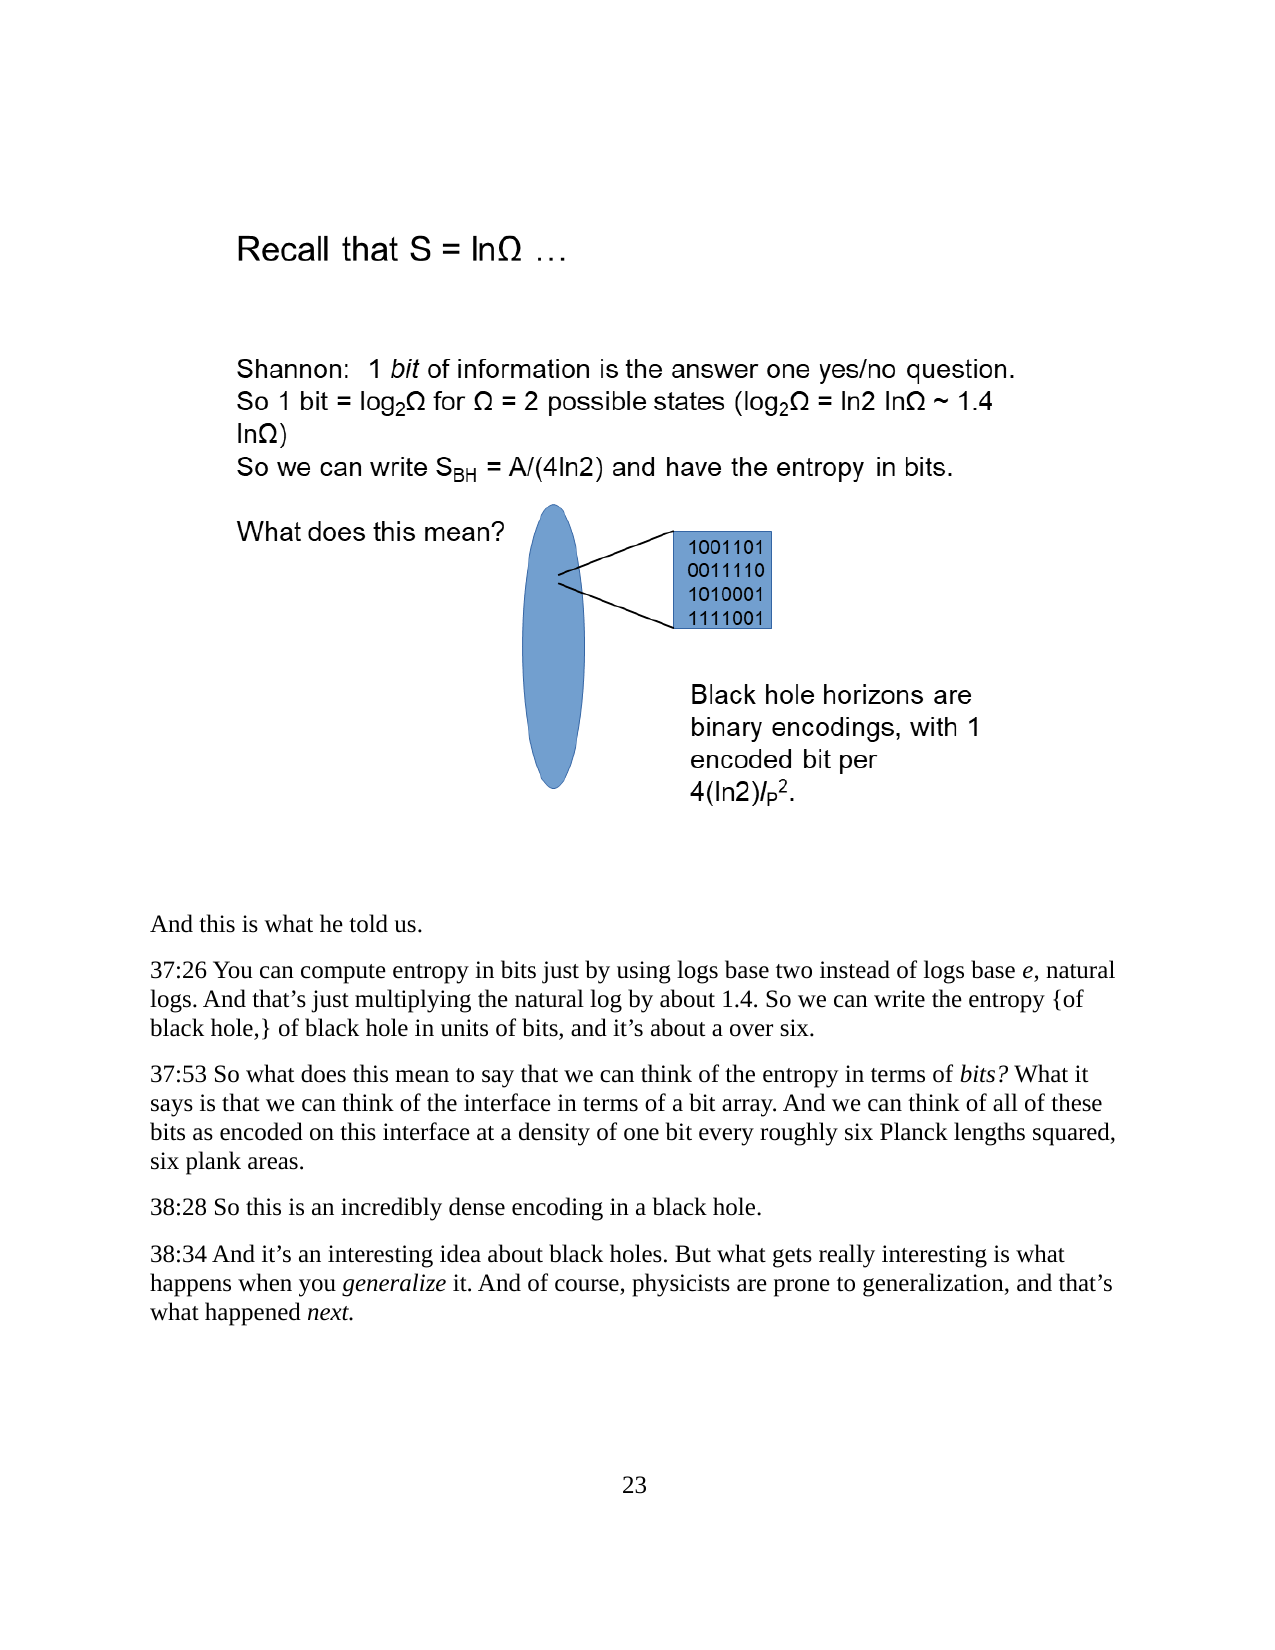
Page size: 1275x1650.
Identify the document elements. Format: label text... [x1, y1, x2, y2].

text And this is what he told us. [150, 904, 1125, 937]
text 37:26 You can compute entropy in bits just by using logs base two instead of logs base e, natural logs. And that’s just multiplying the natural log by about 1.4. So we can write the entropy {of black hole,} of black hole in units of bits, and it’s about a over six. [150, 955, 1125, 1042]
text 38:34 And it’s an interesting idea about black holes. But what gets really interesting is what happens when you generalize it. And of course, physicists are prone to generalization, and that’s what happened next. [150, 1239, 1125, 1325]
text 37:53 So what does this mean to say that we can think of the entropy in terms of bits? What it says is that we can think of the interface in terms of a bit array. And we can think of all of these bits as encoded on this interface at a density of one bit every roughly six Planck lengths squared, six plank areas. [150, 1059, 1125, 1174]
picture [150, 150, 1125, 904]
text 38:28 So this is an incredibly dense encoding in a black hole. [150, 1192, 1125, 1221]
